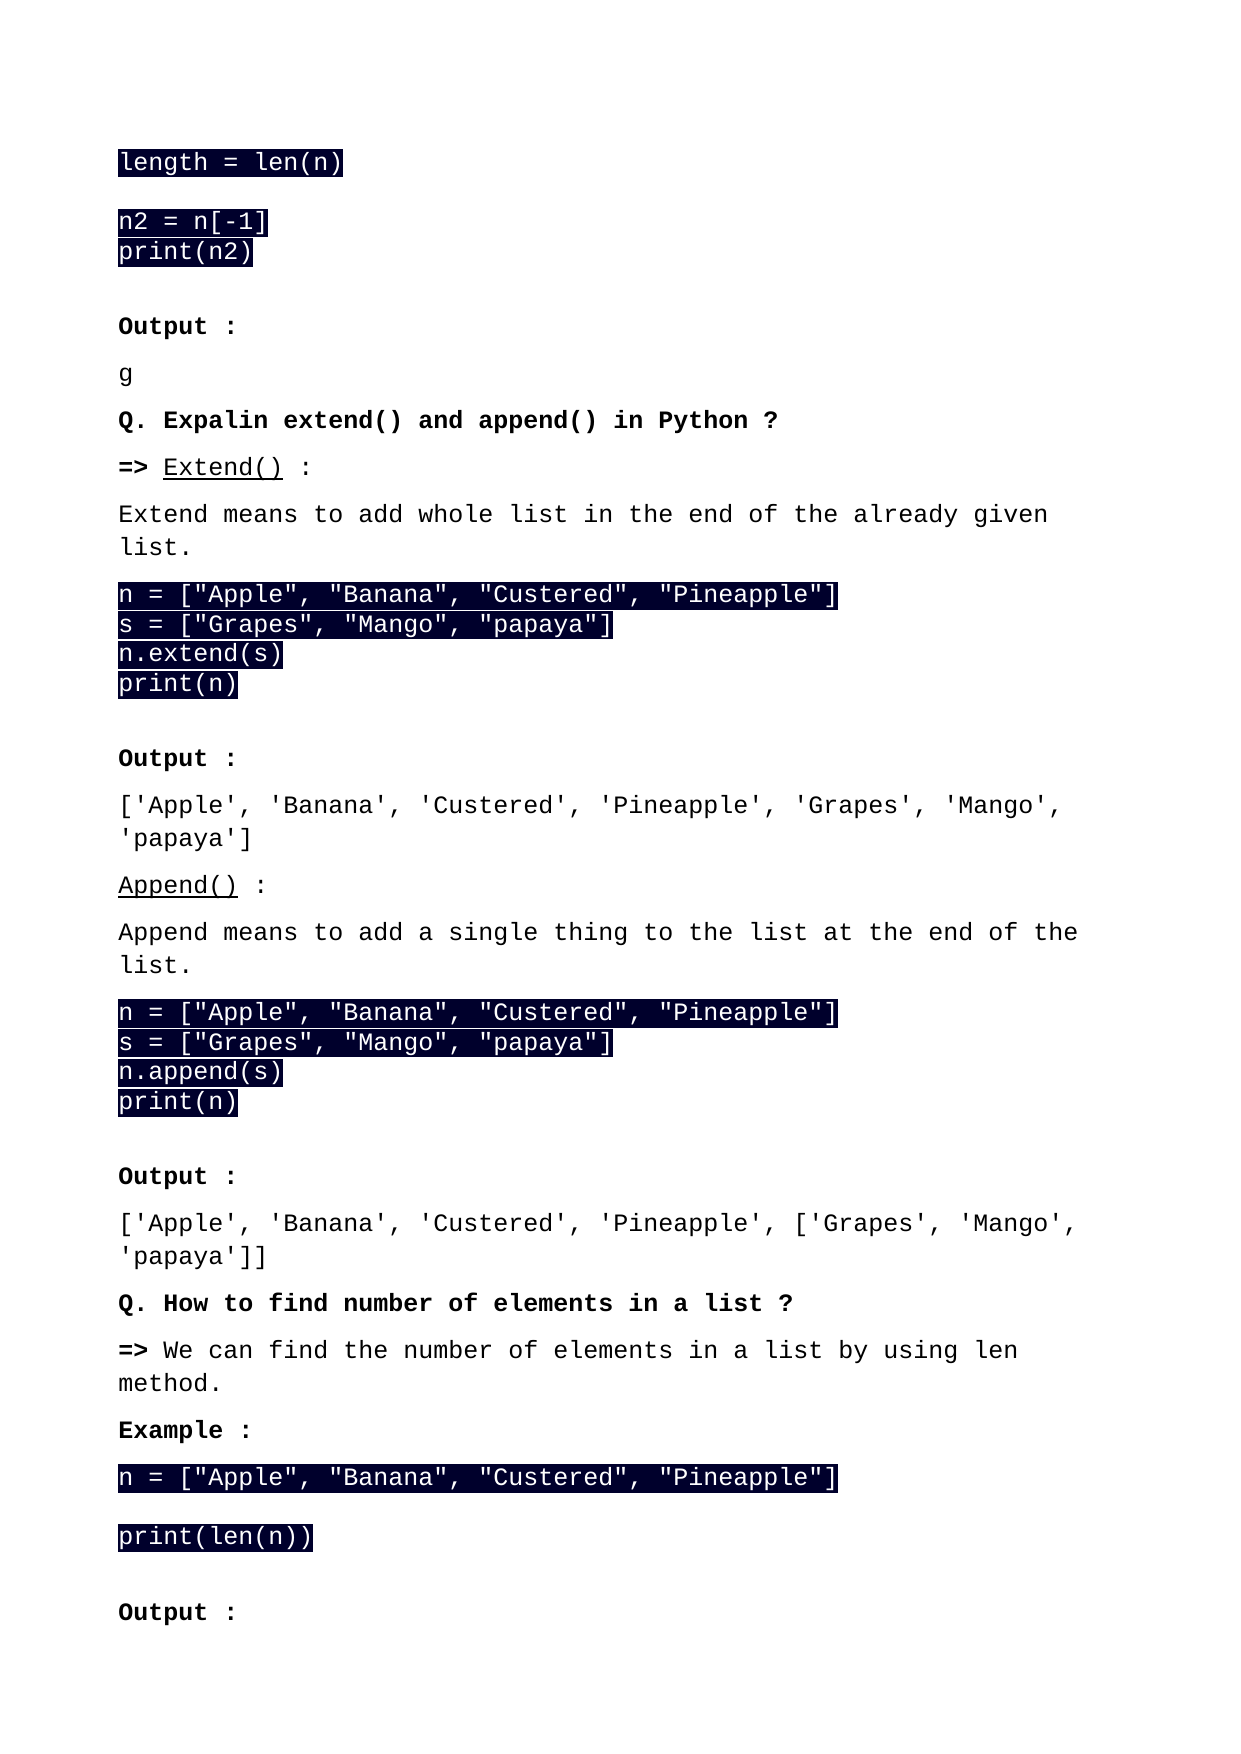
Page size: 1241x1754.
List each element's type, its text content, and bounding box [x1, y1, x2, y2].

text g [118, 361, 1122, 389]
text Append() : [118, 873, 1122, 901]
text n = ["Apple", "Banana", "Custered", "Pineapple"] [118, 1464, 1122, 1493]
text Q. How to find number of elements in a list ? [118, 1291, 1122, 1319]
text => Extend() : [118, 455, 1122, 483]
text print(n) [118, 669, 1122, 699]
text Output : [118, 314, 1122, 342]
text n.extend(s) [118, 639, 1122, 669]
text n = ["Apple", "Banana", "Custered", "Pineapple"] [118, 999, 1122, 1028]
text print(n) [118, 1087, 1122, 1117]
text Q. Expalin extend() and append() in Python ? [118, 408, 1122, 436]
text => We can find the number of elements in a list by using len method. [118, 1338, 1122, 1398]
text Output : [118, 1599, 1122, 1627]
text n2 = n[-1] [118, 207, 1122, 237]
text Append means to add a single thing to the list at the end of the list. [118, 920, 1122, 981]
text ['Apple', 'Banana', 'Custered', 'Pineapple', ['Grapes', 'Mango', 'papaya']] [118, 1211, 1122, 1272]
text length = len(n) [118, 148, 1122, 177]
text print(n2) [118, 237, 1122, 267]
text print(len(n)) [118, 1522, 1122, 1552]
text s = ["Grapes", "Mango", "papaya"] [118, 1028, 1122, 1057]
text Output : [118, 1164, 1122, 1192]
text Example : [118, 1417, 1122, 1446]
text n.append(s) [118, 1057, 1122, 1087]
text Output : [118, 746, 1122, 774]
text n = ["Apple", "Banana", "Custered", "Pineapple"] [118, 582, 1122, 610]
text ['Apple', 'Banana', 'Custered', 'Pineapple', 'Grapes', 'Mango', 'papaya'] [118, 793, 1122, 854]
text s = ["Grapes", "Mango", "papaya"] [118, 610, 1122, 639]
text Extend means to add whole list in the end of the already given list. [118, 502, 1122, 563]
